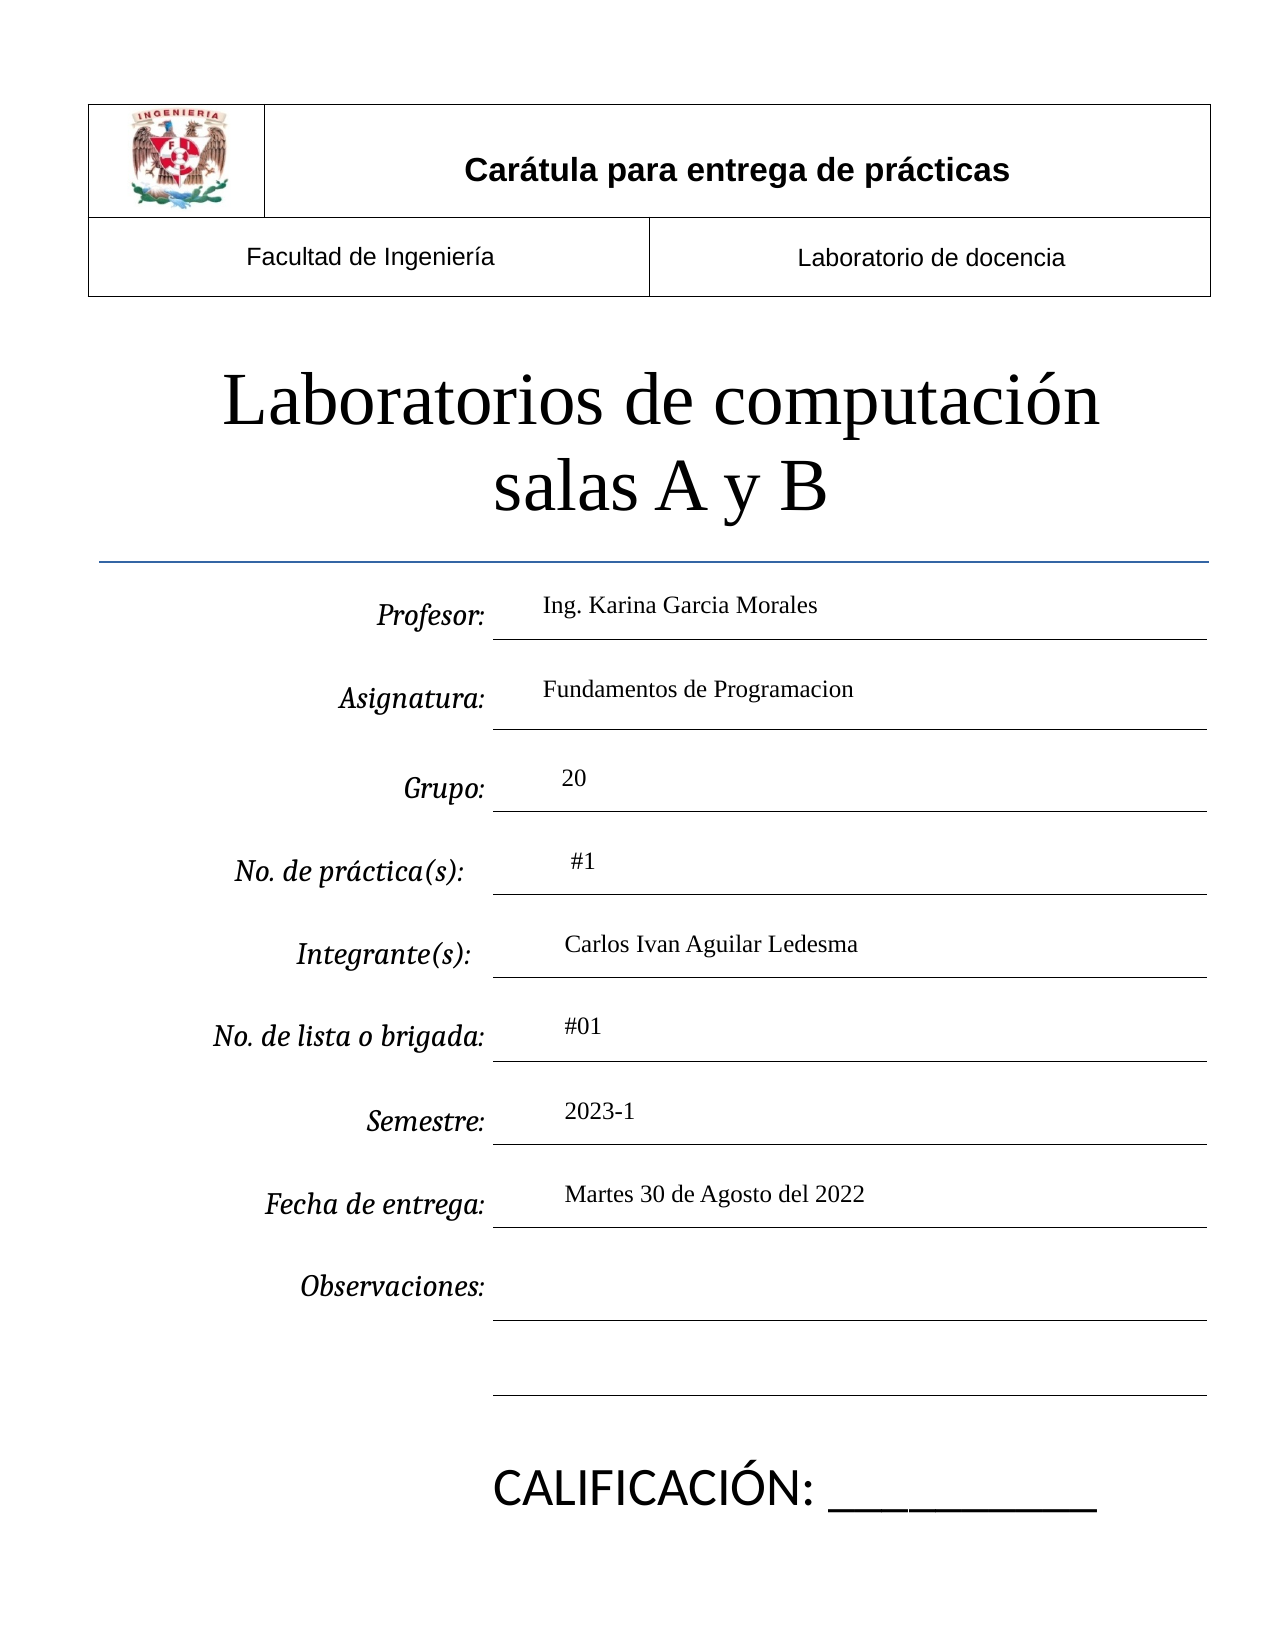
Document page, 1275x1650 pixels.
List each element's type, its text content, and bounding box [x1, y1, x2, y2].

table_cell Facultad de Ingeniería [89, 218, 118, 296]
text CALIFICACIÓN: __________ [118, 1469, 1205, 1519]
table_header Carátula para entrega de prácticas [265, 105, 1210, 217]
table_header [89, 105, 127, 217]
table_header [231, 105, 264, 181]
